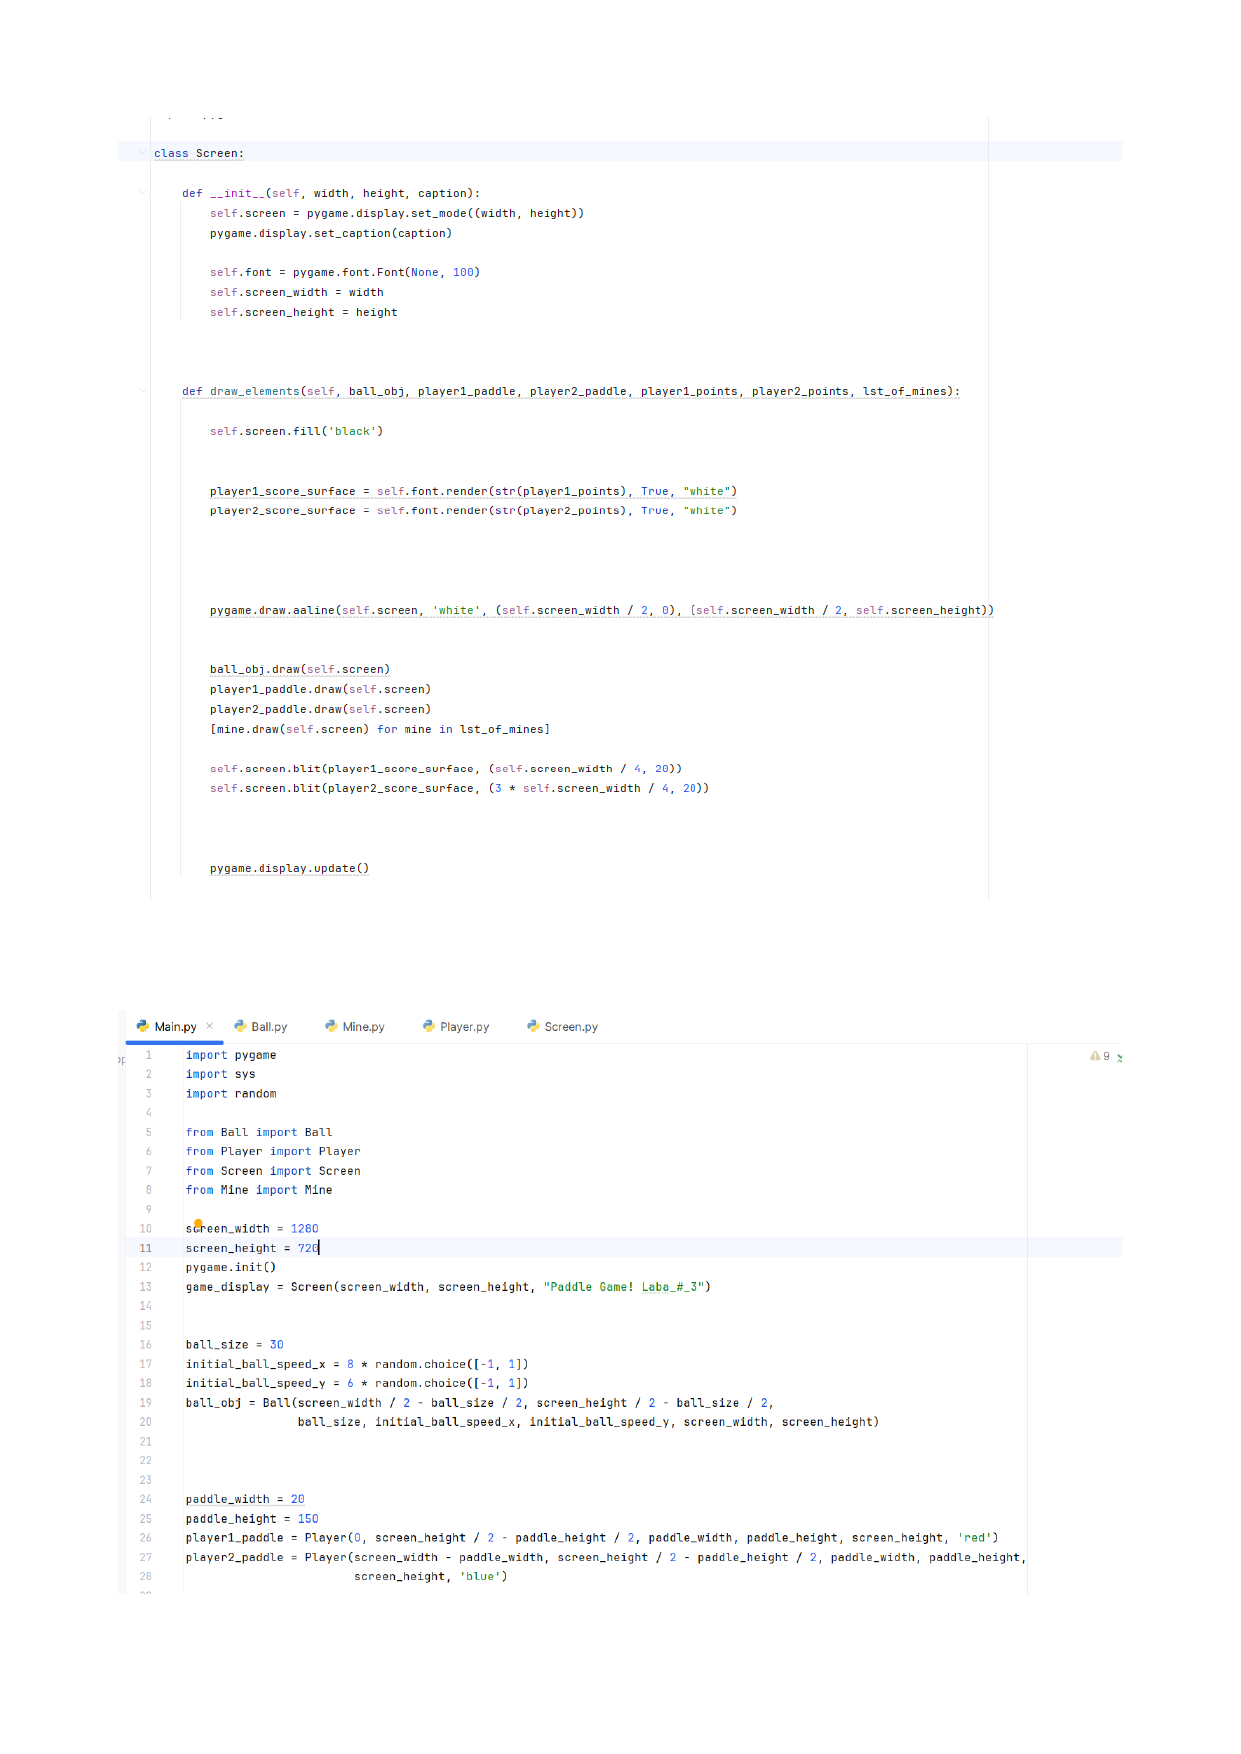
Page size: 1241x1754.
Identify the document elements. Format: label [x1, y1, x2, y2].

picture [118, 1011, 1123, 1594]
picture [118, 118, 1123, 900]
